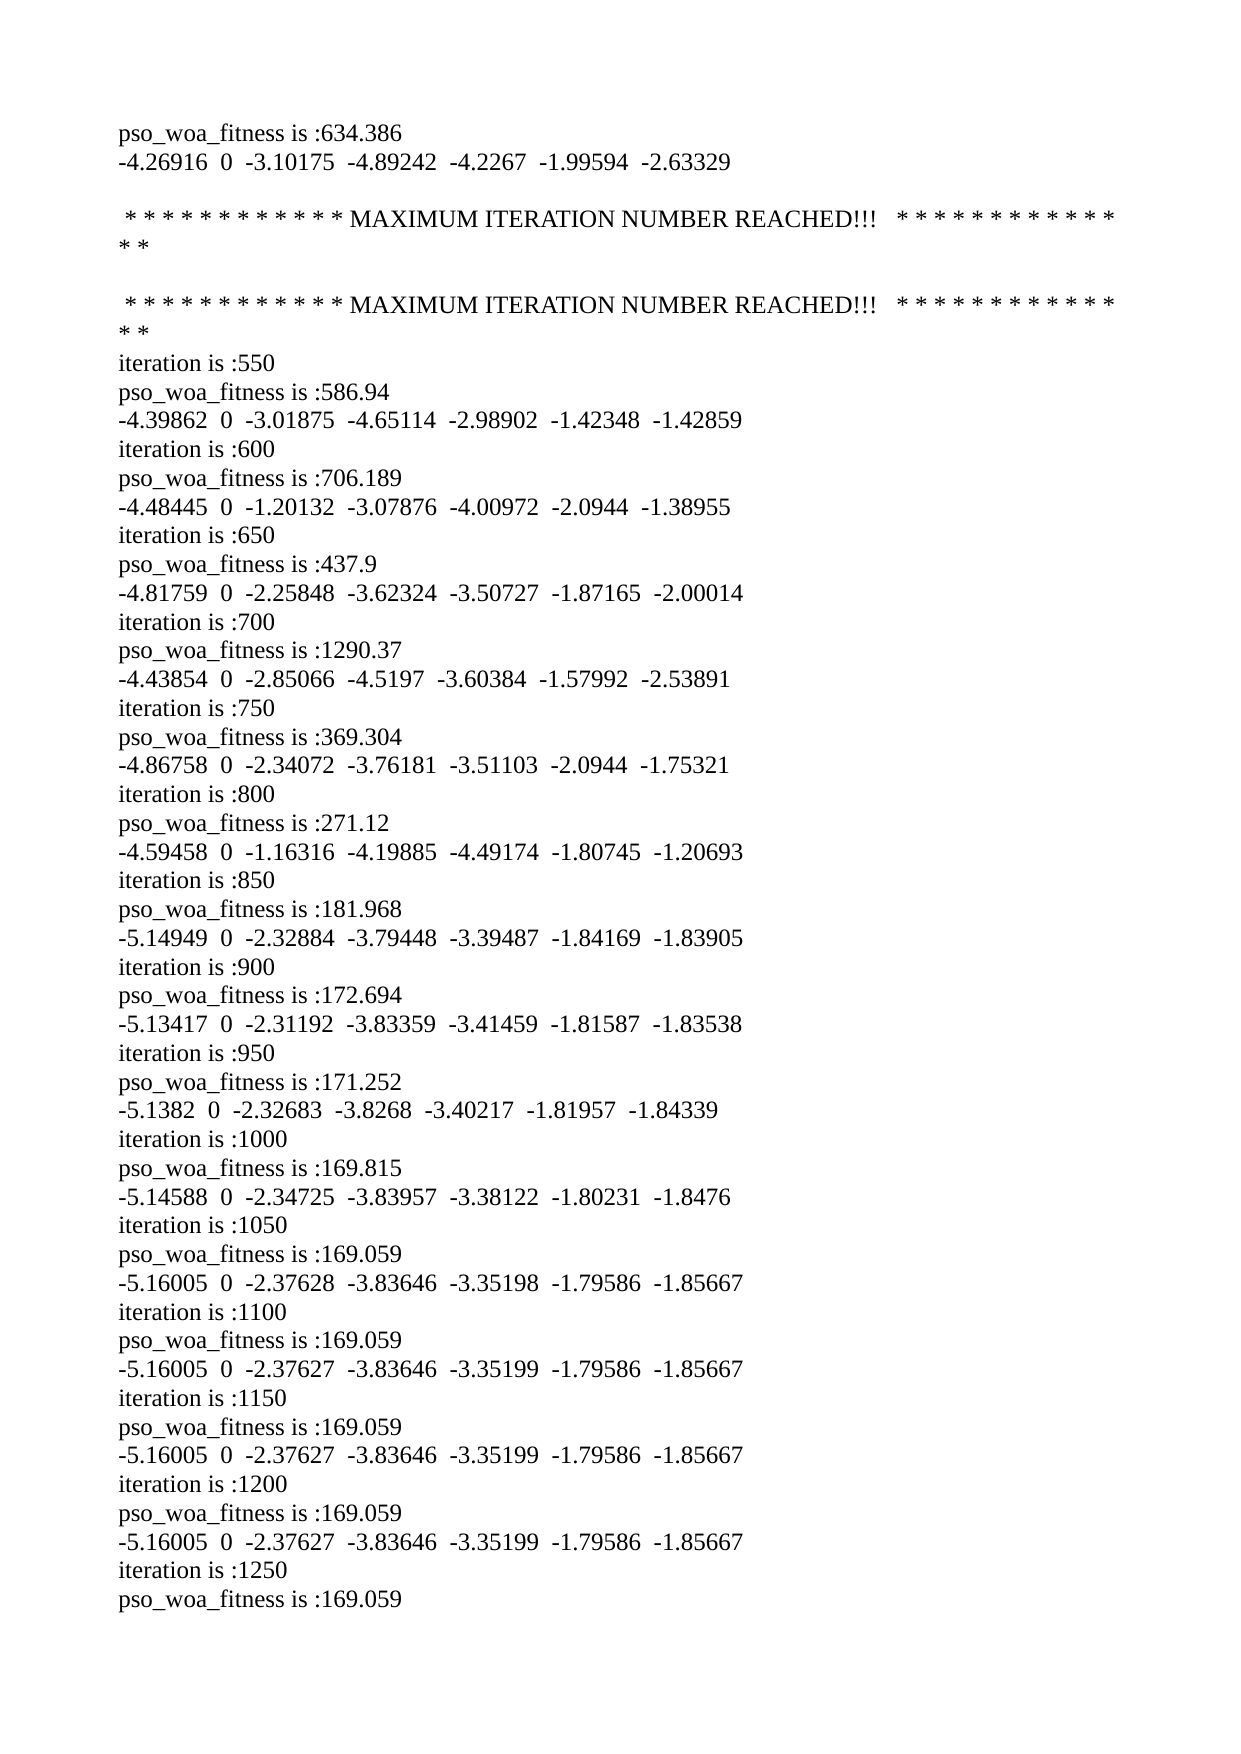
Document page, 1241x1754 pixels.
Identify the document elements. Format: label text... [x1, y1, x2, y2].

text -5.16005 0 -2.37627 -3.83646 -3.35199 -1.79586 -1.85667 [118, 1441, 1122, 1469]
text iteration is :900 [118, 952, 1122, 981]
text -5.1382 0 -2.32683 -3.8268 -3.40217 -1.81957 -1.84339 [118, 1096, 1122, 1124]
text pso_woa_fitness is :172.694 [118, 981, 1122, 1009]
text iteration is :950 [118, 1038, 1122, 1067]
text -4.26916 0 -3.10175 -4.89242 -4.2267 -1.99594 -2.63329 [118, 147, 1122, 176]
text iteration is :1000 [118, 1124, 1122, 1153]
text -5.14949 0 -2.32884 -3.79448 -3.39487 -1.84169 -1.83905 [118, 923, 1122, 952]
text pso_woa_fitness is :586.94 [118, 377, 1122, 406]
text pso_woa_fitness is :169.059 [118, 1239, 1122, 1268]
text iteration is :700 [118, 607, 1122, 636]
text pso_woa_fitness is :171.252 [118, 1067, 1122, 1096]
text pso_woa_fitness is :706.189 [118, 463, 1122, 492]
text -5.16005 0 -2.37628 -3.83646 -3.35198 -1.79586 -1.85667 [118, 1268, 1122, 1297]
text pso_woa_fitness is :1290.37 [118, 636, 1122, 664]
text -4.81759 0 -2.25848 -3.62324 -3.50727 -1.87165 -2.00014 [118, 578, 1122, 607]
text iteration is :1250 [118, 1556, 1122, 1584]
text pso_woa_fitness is :169.059 [118, 1412, 1122, 1441]
text pso_woa_fitness is :169.059 [118, 1326, 1122, 1354]
text pso_woa_fitness is :369.304 [118, 722, 1122, 751]
text pso_woa_fitness is :634.386 [118, 118, 1122, 147]
text pso_woa_fitness is :169.059 [118, 1498, 1122, 1527]
text iteration is :1150 [118, 1383, 1122, 1412]
text pso_woa_fitness is :181.968 [118, 894, 1122, 923]
text -5.14588 0 -2.34725 -3.83957 -3.38122 -1.80231 -1.8476 [118, 1182, 1122, 1211]
text iteration is :1100 [118, 1297, 1122, 1326]
text -4.43854 0 -2.85066 -4.5197 -3.60384 -1.57992 -2.53891 [118, 664, 1122, 693]
text pso_woa_fitness is :169.815 [118, 1153, 1122, 1182]
text -5.13417 0 -2.31192 -3.83359 -3.41459 -1.81587 -1.83538 [118, 1009, 1122, 1038]
text -5.16005 0 -2.37627 -3.83646 -3.35199 -1.79586 -1.85667 [118, 1354, 1122, 1383]
text -4.39862 0 -3.01875 -4.65114 -2.98902 -1.42348 -1.42859 [118, 406, 1122, 434]
text iteration is :1050 [118, 1211, 1122, 1239]
text pso_woa_fitness is :169.059 [118, 1584, 1122, 1613]
text -4.86758 0 -2.34072 -3.76181 -3.51103 -2.0944 -1.75321 [118, 751, 1122, 779]
text * * * * * * * * * * * * MAXIMUM ITERATION NUMBER REACHED!!! * * * * * * * * * * * * * * [118, 204, 1122, 262]
text * * * * * * * * * * * * MAXIMUM ITERATION NUMBER REACHED!!! * * * * * * * * * * * * * * [118, 291, 1122, 348]
text iteration is :600 [118, 434, 1122, 463]
text pso_woa_fitness is :271.12 [118, 808, 1122, 837]
text iteration is :750 [118, 693, 1122, 722]
text -4.59458 0 -1.16316 -4.19885 -4.49174 -1.80745 -1.20693 [118, 837, 1122, 866]
text iteration is :550 [118, 348, 1122, 377]
text iteration is :800 [118, 779, 1122, 808]
text iteration is :850 [118, 866, 1122, 894]
text iteration is :1200 [118, 1469, 1122, 1498]
text -4.48445 0 -1.20132 -3.07876 -4.00972 -2.0944 -1.38955 [118, 492, 1122, 521]
text pso_woa_fitness is :437.9 [118, 549, 1122, 578]
text iteration is :650 [118, 521, 1122, 549]
text -5.16005 0 -2.37627 -3.83646 -3.35199 -1.79586 -1.85667 [118, 1527, 1122, 1556]
